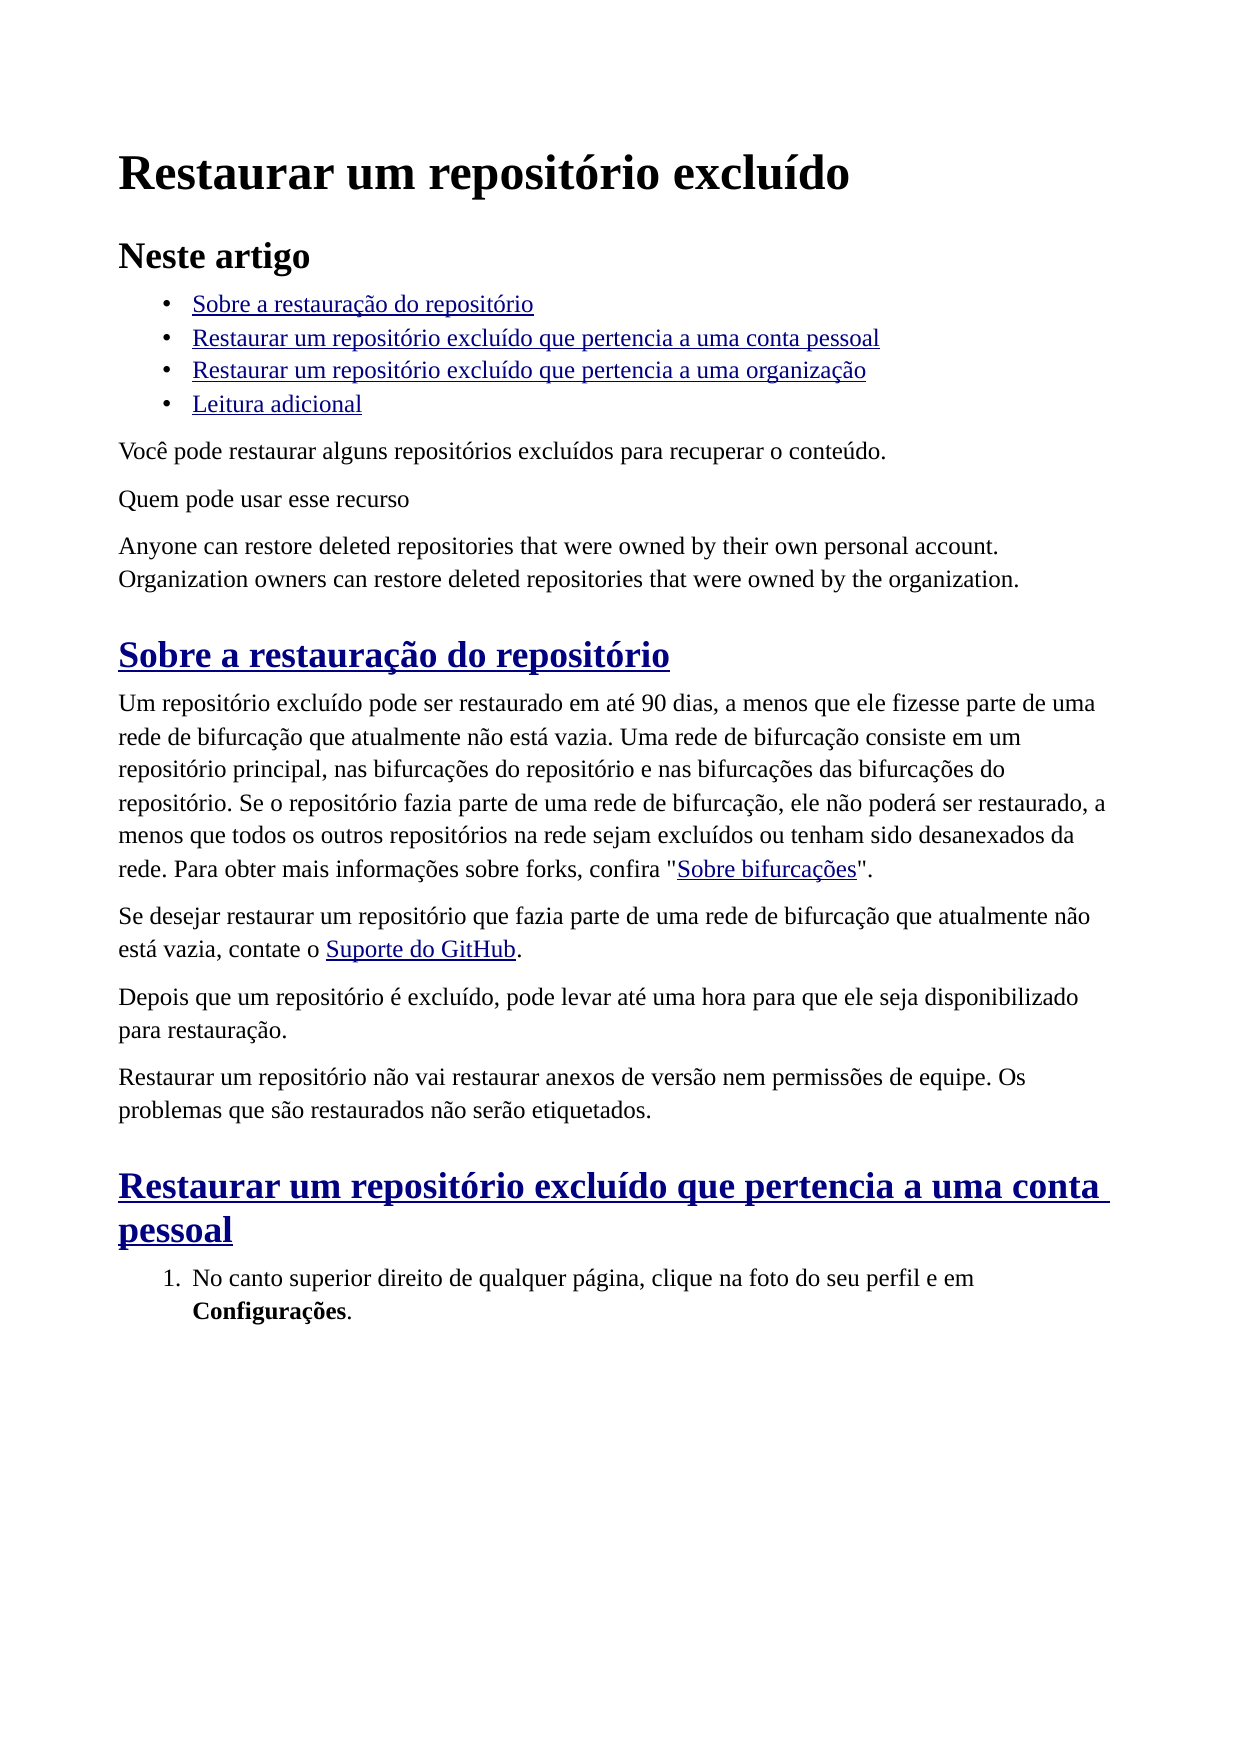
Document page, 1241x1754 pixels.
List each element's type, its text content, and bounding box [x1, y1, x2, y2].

subtitle Restaurar um repositório excluído que pertencia a uma conta pessoal [118, 1164, 1122, 1250]
subtitle Sobre a restauração do repositório [118, 633, 1122, 676]
text Quem pode usar esse recurso [118, 484, 1122, 513]
text Você pode restaurar alguns repositórios excluídos para recuperar o conteúdo. [118, 436, 1122, 465]
text Anyone can restore deleted repositories that were owned by their own personal account. Organization owners can restore deleted repositories that were owned by the organization. [118, 531, 1122, 593]
list Leitura adicional [162, 389, 1122, 417]
text Se desejar restaurar um repositório que fazia parte de uma rede de bifurcação que atualmente não está vazia, contate o Suporte do GitHub. [118, 901, 1122, 963]
list Restaurar um repositório excluído que pertencia a uma conta pessoal [162, 323, 1122, 351]
subtitle Restaurar um repositório excluído [118, 143, 1122, 201]
subtitle Neste artigo [118, 234, 1122, 277]
list Sobre a restauração do repositório [162, 289, 1122, 318]
text Depois que um repositório é excluído, pode levar até uma hora para que ele seja disponibilizado para restauração. [118, 982, 1122, 1044]
list Restaurar um repositório excluído que pertencia a uma organização [162, 356, 1122, 384]
text Um repositório excluído pode ser restaurado em até 90 dias, a menos que ele fizesse parte de uma rede de bifurcação que atualmente não está vazia. Uma rede de bifurcação consiste em um repositório principal, nas bifurcações do repositório e nas bifurcações das bifurcações do repositório. Se o repositório fazia parte de uma rede de bifurcação, ele não poderá ser restaurado, a menos que todos os outros repositórios na rede sejam excluídos ou tenham sido desanexados da rede. Para obter mais informações sobre forks, confira "Sobre bifurcações". [118, 688, 1122, 882]
list No canto superior direito de qualquer página, clique na foto do seu perfil e em Configurações. [162, 1263, 1122, 1324]
text Restaurar um repositório não vai restaurar anexos de versão nem permissões de equipe. Os problemas que são restaurados não serão etiquetados. [118, 1062, 1122, 1124]
